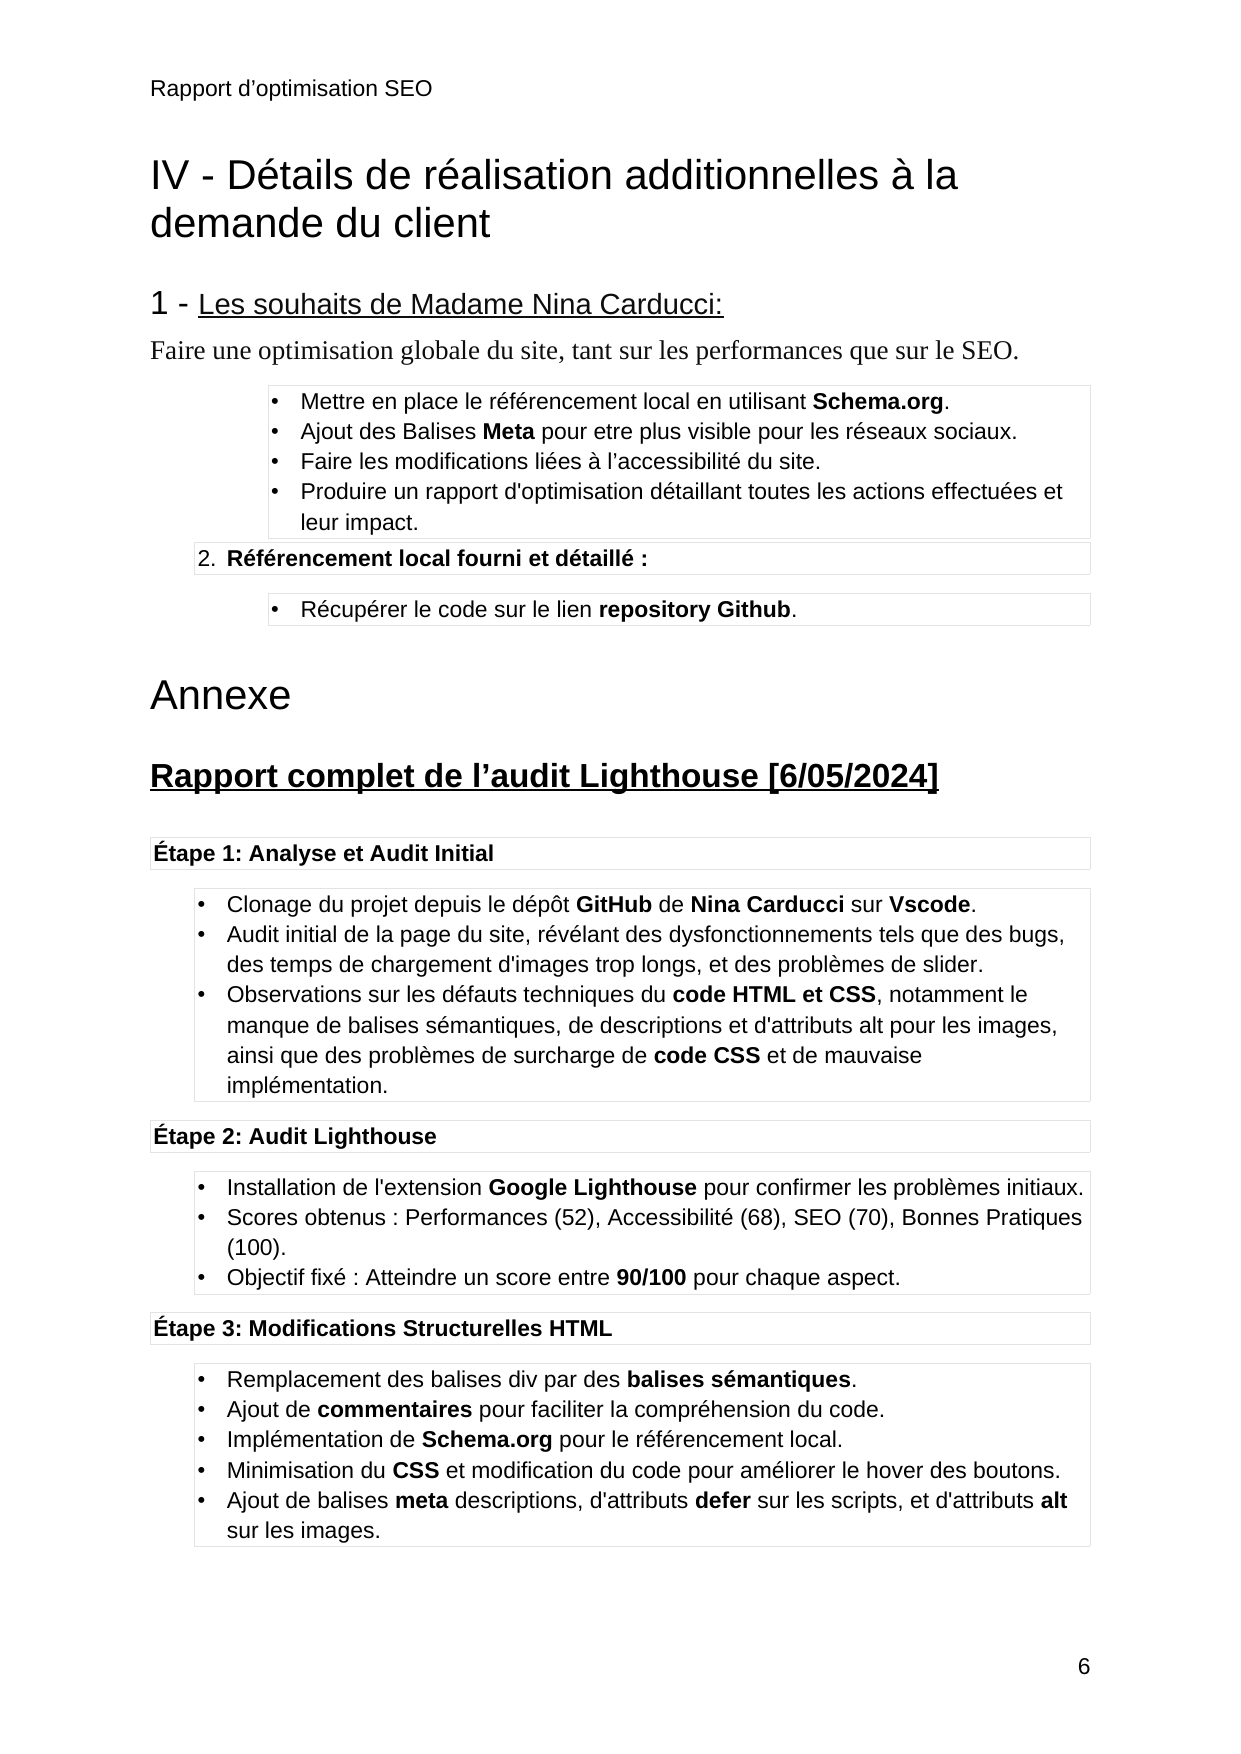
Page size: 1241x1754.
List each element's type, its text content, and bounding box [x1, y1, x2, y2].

list Minimisation du CSS et modification du code pour améliorer le hover des boutons. [195, 1454, 1090, 1483]
list Faire les modifications liées à l’accessibilité du site. [269, 445, 1090, 474]
list Ajout des Balises Meta pour etre plus visible pour les réseaux sociaux. [269, 415, 1090, 444]
text Étape 2: Audit Lighthouse [151, 1121, 1090, 1152]
subtitle Annexe [150, 670, 1090, 718]
subtitle IV - Détails de réalisation additionnelles à la demande du client [150, 150, 1090, 246]
text Étape 1: Analyse et Audit Initial [151, 838, 1090, 869]
list Audit initial de la page du site, révélant des dysfonctionnements tels que des bugs, des temps de chargement d'images trop longs, et des problèmes de slider. [195, 918, 1090, 978]
list Implémentation de Schema.org pour le référencement local. [195, 1423, 1090, 1453]
list Produire un rapport d'optimisation détaillant toutes les actions effectuées et leur impact. [269, 475, 1090, 538]
list Récupérer le code sur le lien repository Github. [269, 594, 1090, 625]
list Ajout de commentaires pour faciliter la compréhension du code. [195, 1393, 1090, 1423]
subtitle Rapport complet de l’audit Lighthouse [6/05/2024] [150, 756, 1090, 794]
list Remplacement des balises div par des balises sémantiques. [195, 1364, 1090, 1392]
text Faire une optimisation globale du site, tant sur les performances que sur le SEO. [150, 334, 1090, 365]
list Installation de l'extension Google Lighthouse pour confirmer les problèmes initiaux. [195, 1172, 1090, 1200]
subtitle 1 - Les souhaits de Madame Nina Carducci: [150, 283, 1090, 322]
list Référencement local fourni et détaillé : [195, 543, 1090, 574]
list Ajout de balises meta descriptions, d'attributs defer sur les scripts, et d'attributs alt sur les images. [195, 1484, 1090, 1546]
list Clonage du projet depuis le dépôt GitHub de Nina Carducci sur Vscode. [195, 889, 1090, 917]
list Scores obtenus : Performances (52), Accessibilité (68), SEO (70), Bonnes Pratiques (100). [195, 1201, 1090, 1261]
list Objectif fixé : Atteindre un score entre 90/100 pour chaque aspect. [195, 1261, 1090, 1294]
text Étape 3: Modifications Structurelles HTML [151, 1313, 1090, 1344]
list Observations sur les défauts techniques du code HTML et CSS, notamment le manque de balises sémantiques, de descriptions et d'attributs alt pour les images, ainsi que des problèmes de surcharge de code CSS et de mauvaise implémentation. [195, 978, 1090, 1101]
list Mettre en place le référencement local en utilisant Schema.org. [269, 386, 1090, 414]
